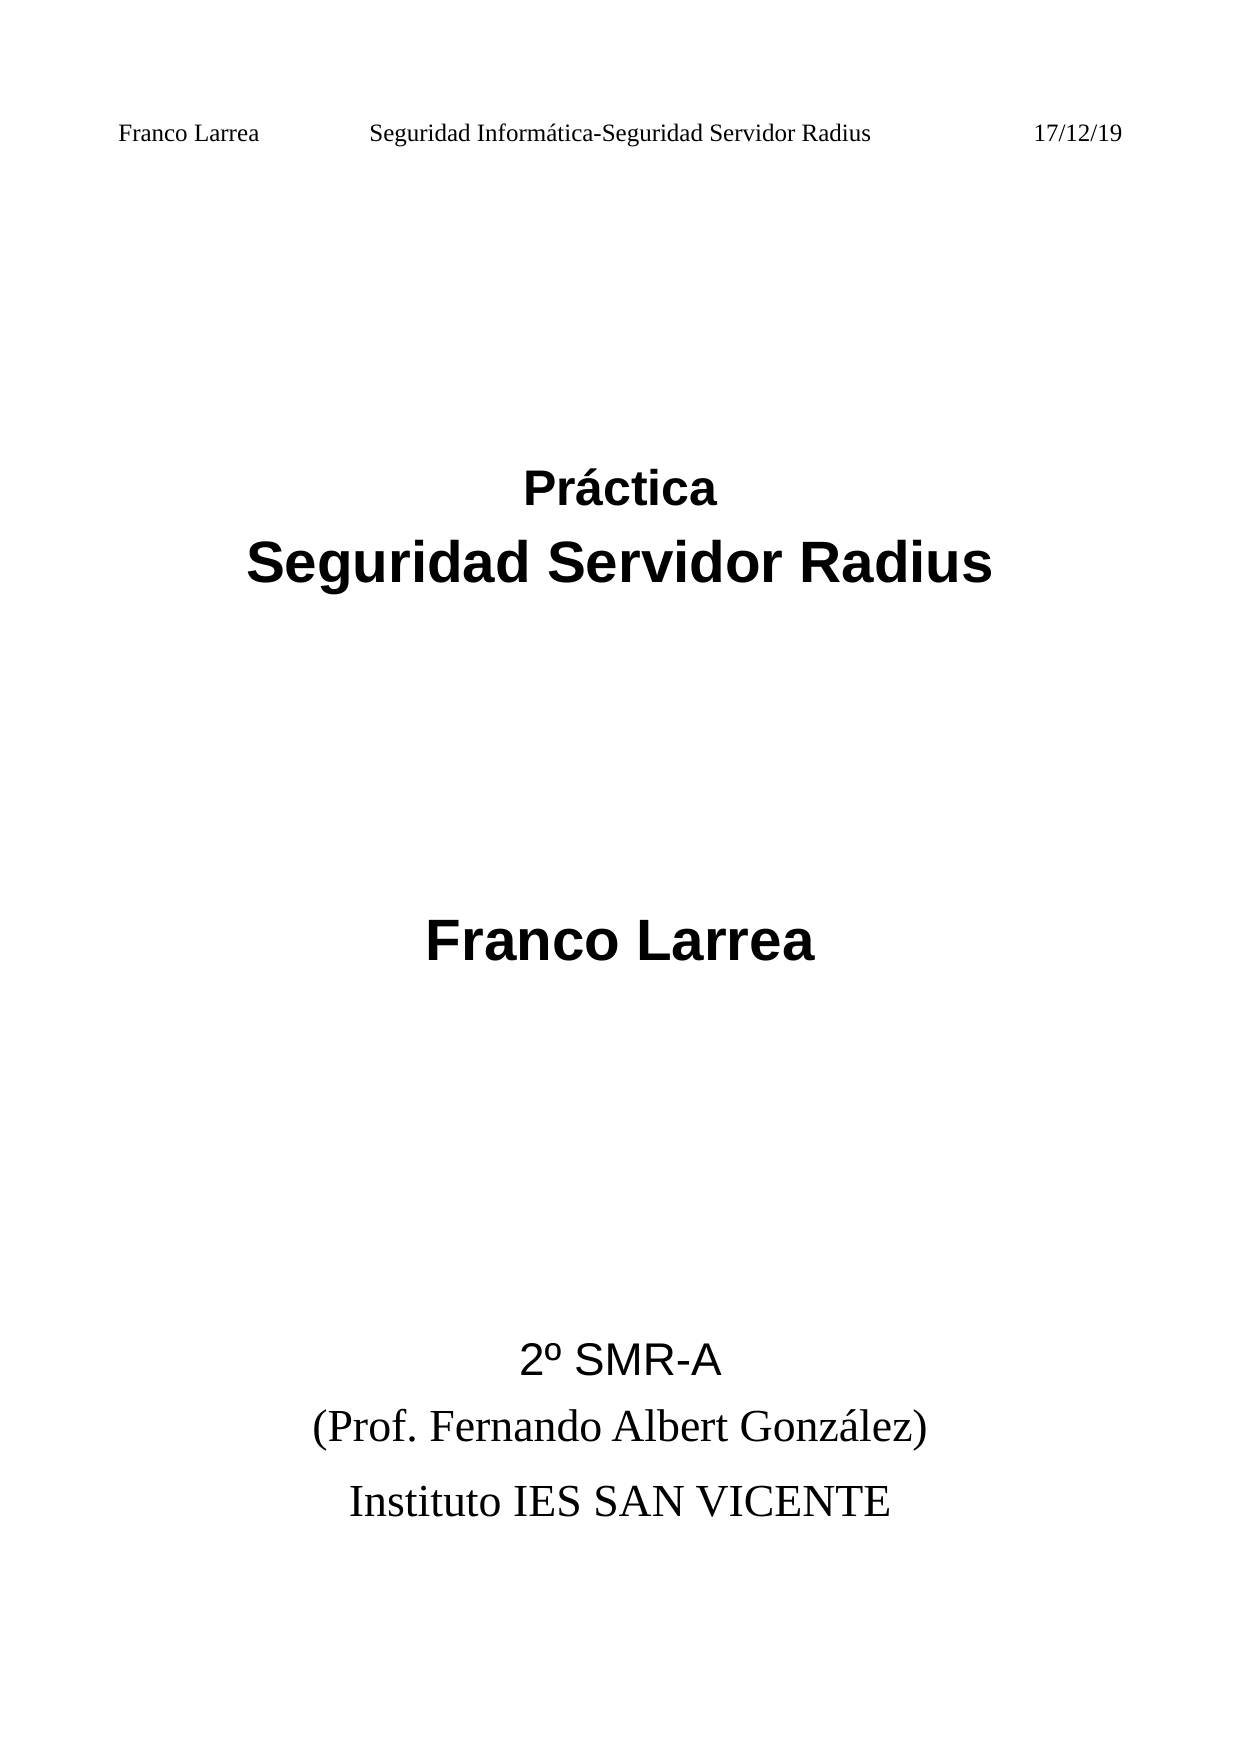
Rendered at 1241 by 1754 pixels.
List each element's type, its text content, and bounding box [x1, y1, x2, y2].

text Seguridad Servidor Radius [118, 528, 1122, 595]
subtitle Práctica [118, 458, 1122, 516]
subtitle Franco Larrea [118, 906, 1122, 973]
text Instituto IES SAN VICENTE [118, 1473, 1122, 1526]
text (Prof. Fernando Albert González) [118, 1398, 1122, 1451]
subtitle 2º SMR-A [118, 1333, 1122, 1386]
